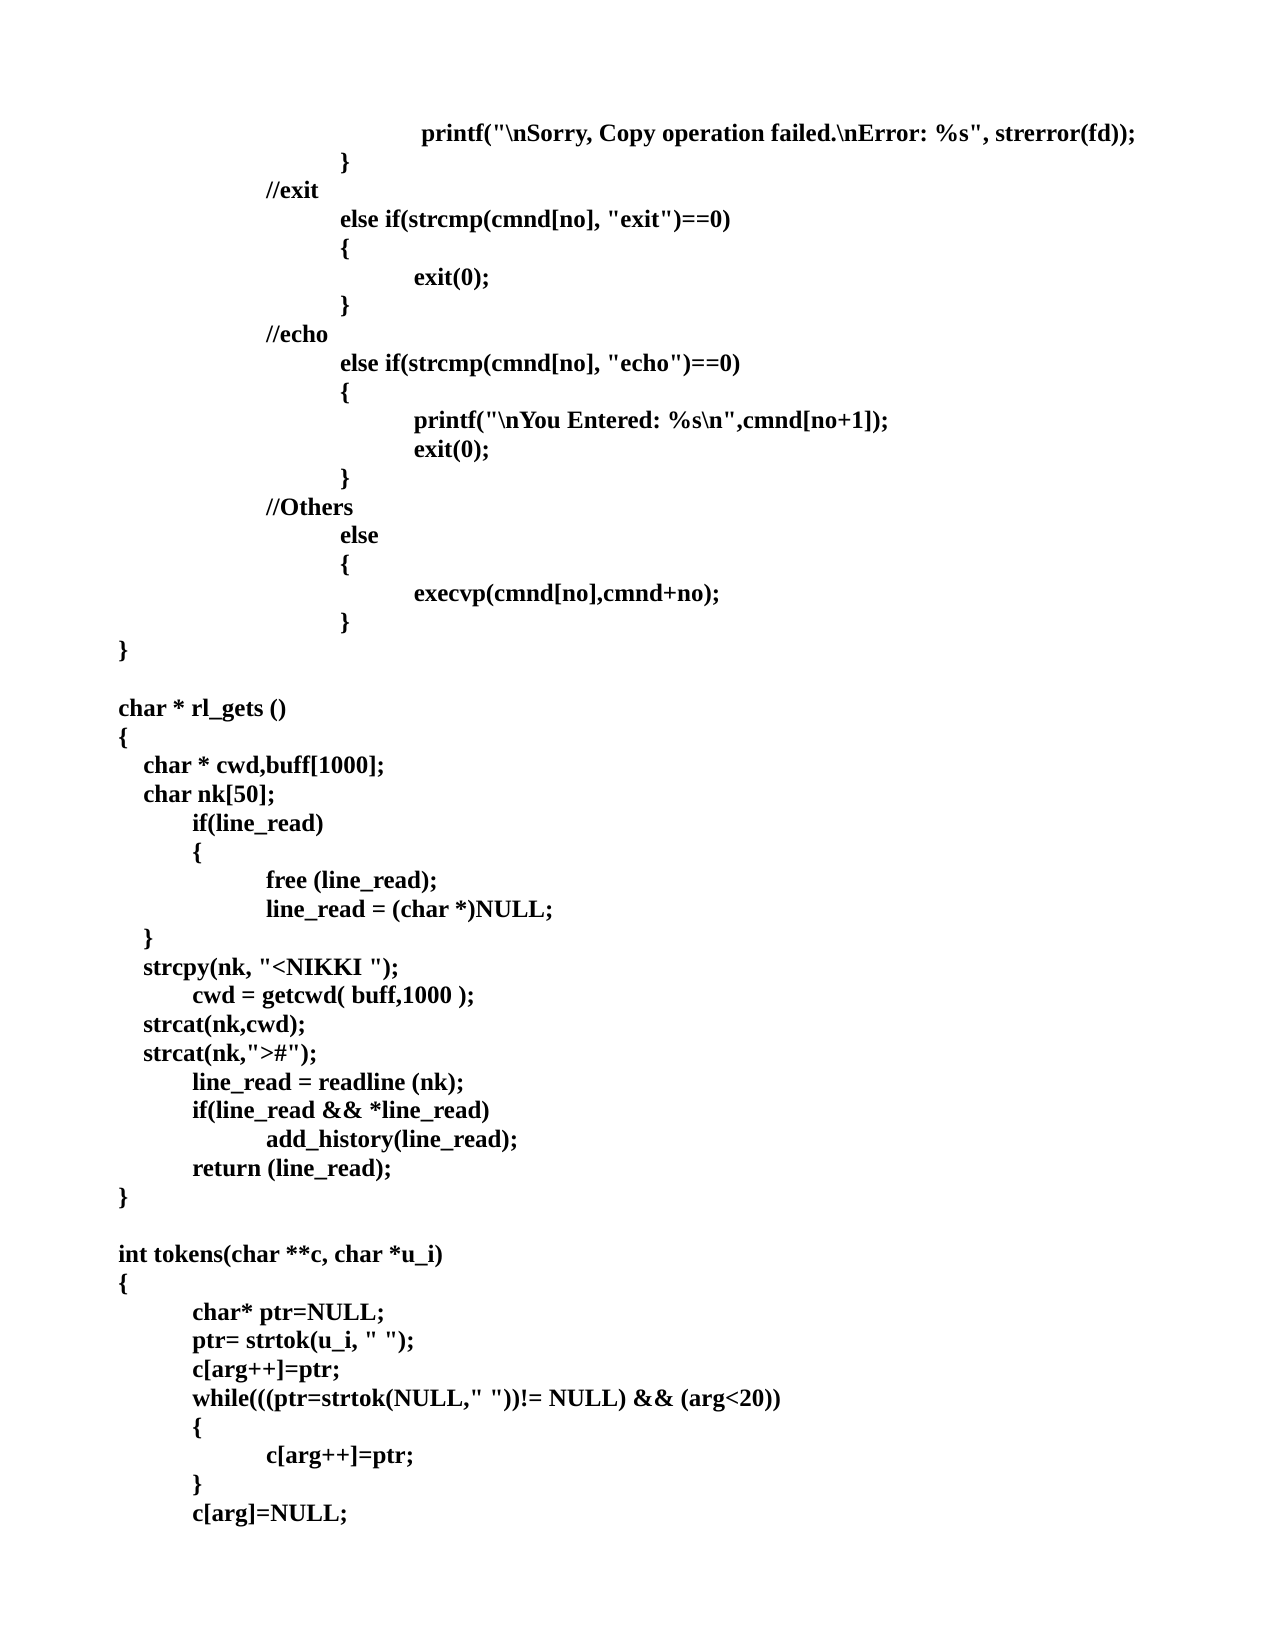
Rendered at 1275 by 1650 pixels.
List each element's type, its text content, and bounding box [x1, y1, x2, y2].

text cwd = getcwd( buff,1000 ); [118, 981, 1157, 1009]
text exit(0); [118, 262, 1157, 291]
text { [118, 549, 1157, 578]
text char nk[50]; [118, 779, 1157, 808]
text char* ptr=NULL; [118, 1297, 1157, 1326]
text printf("\nYou Entered: %s\n",cmnd[no+1]); [118, 406, 1157, 434]
text else if(strcmp(cmnd[no], "exit")==0) [118, 204, 1157, 233]
text if(line_read) [118, 808, 1157, 837]
text ptr= strtok(u_i, " "); [118, 1326, 1157, 1354]
text else [118, 521, 1157, 549]
text strcpy(nk, "<NIKKI "); [118, 952, 1157, 981]
text execvp(cmnd[no],cmnd+no); [118, 578, 1157, 607]
text add_history(line_read); [118, 1124, 1157, 1153]
text exit(0); [118, 434, 1157, 463]
text free (line_read); [118, 866, 1157, 894]
text line_read = readline (nk); [118, 1067, 1157, 1096]
text //exit [118, 176, 1157, 204]
text //echo [118, 319, 1157, 348]
text { [118, 1412, 1157, 1441]
text line_read = (char *)NULL; [118, 894, 1157, 923]
text } [118, 463, 1157, 492]
text { [118, 233, 1157, 262]
text c[arg++]=ptr; [118, 1354, 1157, 1383]
text } [118, 923, 1157, 952]
text if(line_read && *line_read) [118, 1096, 1157, 1124]
text } [118, 607, 1157, 636]
text return (line_read); [118, 1153, 1157, 1182]
text } [118, 1182, 1157, 1211]
text char * cwd,buff[1000]; [118, 751, 1157, 779]
text { [118, 1268, 1157, 1297]
text { [118, 722, 1157, 751]
text } [118, 1469, 1157, 1498]
text char * rl_gets () [118, 693, 1157, 722]
text c[arg++]=ptr; [118, 1441, 1157, 1469]
text //Others [118, 492, 1157, 521]
text strcat(nk,">#"); [118, 1038, 1157, 1067]
text c[arg]=NULL; [118, 1498, 1157, 1527]
text strcat(nk,cwd); [118, 1009, 1157, 1038]
text printf("\nSorry, Copy operation failed.\nError: %s", strerror(fd)); [118, 118, 1157, 147]
text int tokens(char **c, char *u_i) [118, 1239, 1157, 1268]
text } [118, 147, 1157, 176]
text { [118, 837, 1157, 866]
text } [118, 636, 1157, 664]
text else if(strcmp(cmnd[no], "echo")==0) [118, 348, 1157, 377]
text } [118, 291, 1157, 319]
text { [118, 377, 1157, 406]
text while(((ptr=strtok(NULL," "))!= NULL) && (arg<20)) [118, 1383, 1157, 1412]
